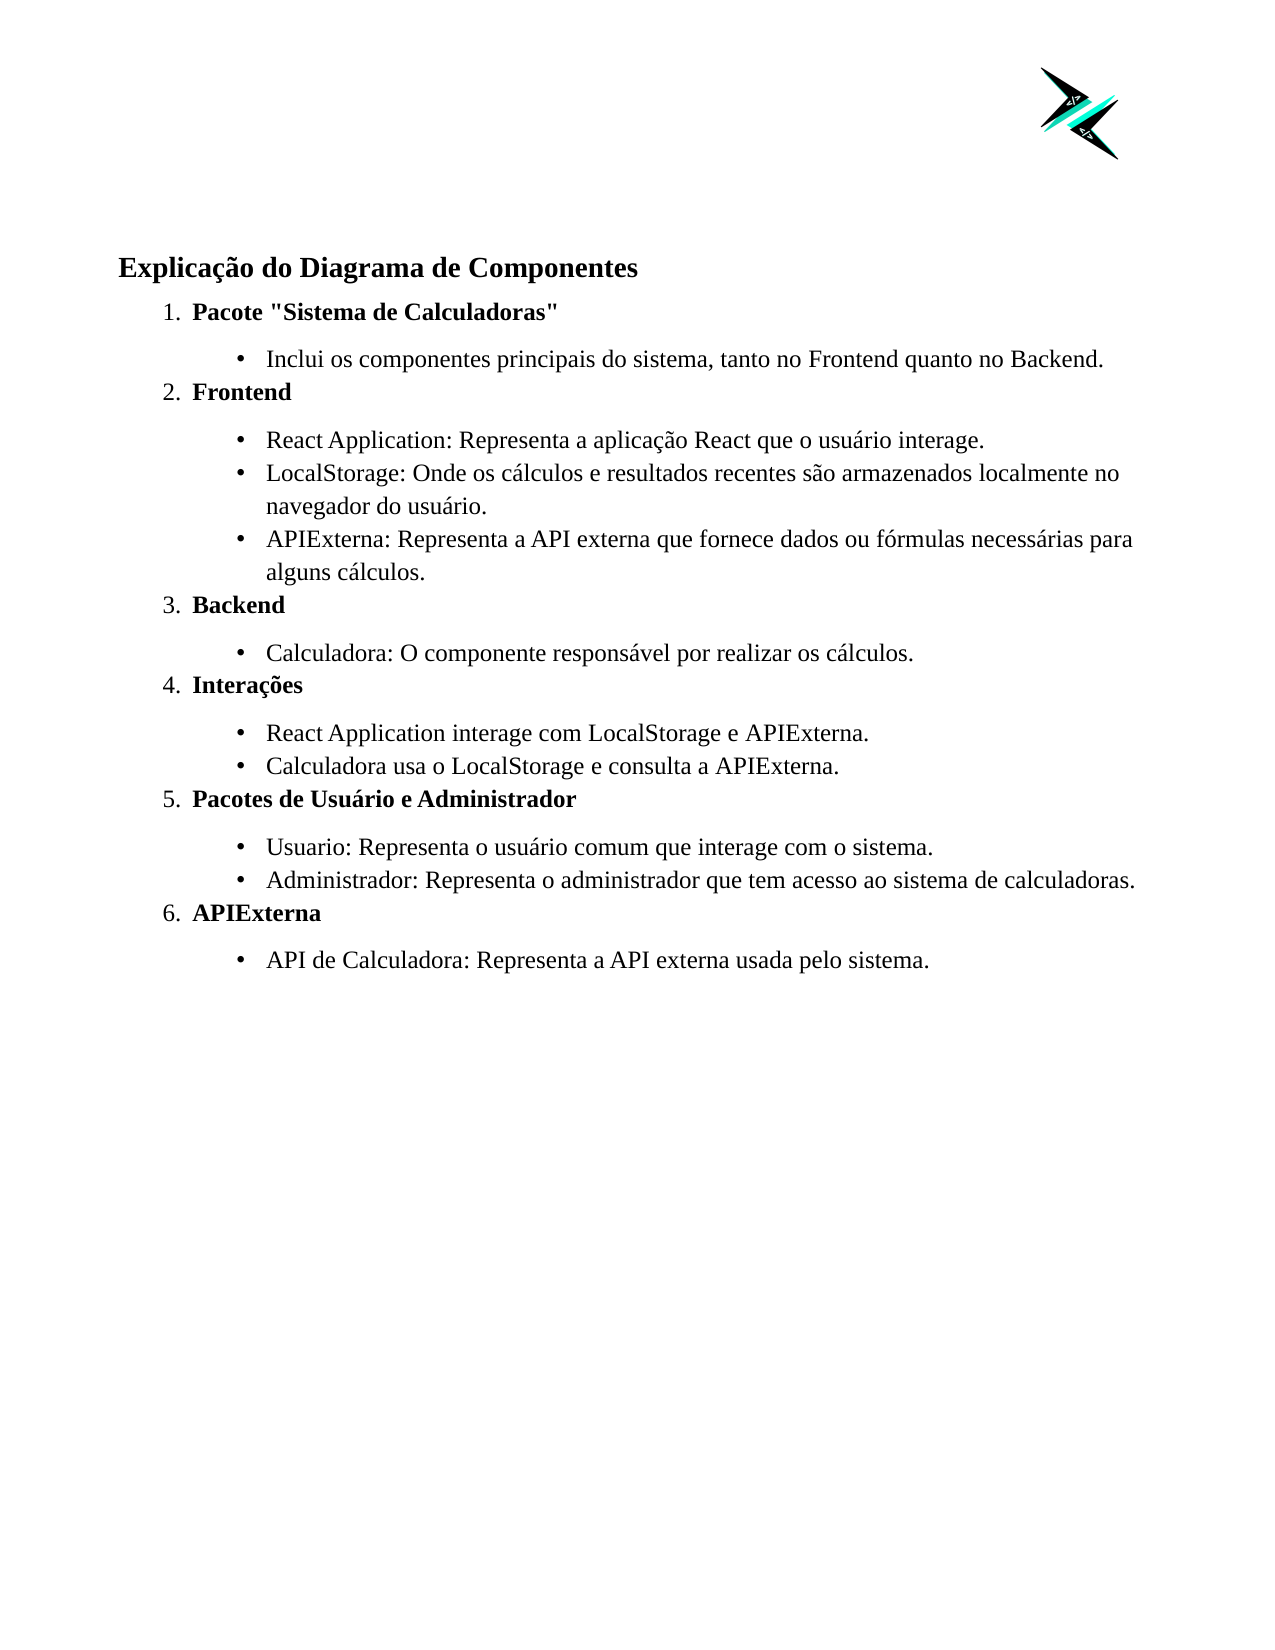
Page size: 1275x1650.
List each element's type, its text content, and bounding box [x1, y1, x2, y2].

list API de Calculadora: Representa a API externa usada pelo sistema. [236, 946, 1157, 974]
list React Application: Representa a aplicação React que o usuário interage. [236, 425, 1157, 454]
list Inclui os componentes principais do sistema, tanto no Frontend quanto no Backend. [236, 344, 1157, 373]
list Backend [162, 590, 1157, 619]
list Usuario: Representa o usuário comum que interage com o sistema. [236, 832, 1157, 861]
list React Application interage com LocalStorage e APIExterna. [236, 718, 1157, 747]
list Pacotes de Usuário e Administrador [162, 784, 1157, 813]
subtitle Explicação do Diagrama de Componentes [118, 251, 1157, 284]
list Administrador: Representa o administrador que tem acesso ao sistema de calculadoras. [236, 865, 1157, 894]
list Calculadora: O componente responsável por realizar os cálculos. [236, 638, 1157, 666]
picture [1017, 51, 1142, 176]
list Calculadora usa o LocalStorage e consulta a APIExterna. [236, 751, 1157, 780]
list LocalStorage: Onde os cálculos e resultados recentes são armazenados localmente no navegador do usuário. [236, 458, 1157, 520]
list Pacote "Sistema de Calculadoras" [162, 297, 1157, 325]
list Frontend [162, 377, 1157, 406]
list Interações [162, 671, 1157, 699]
list APIExterna [162, 898, 1157, 927]
list APIExterna: Representa a API externa que fornece dados ou fórmulas necessárias para alguns cálculos. [236, 524, 1157, 586]
